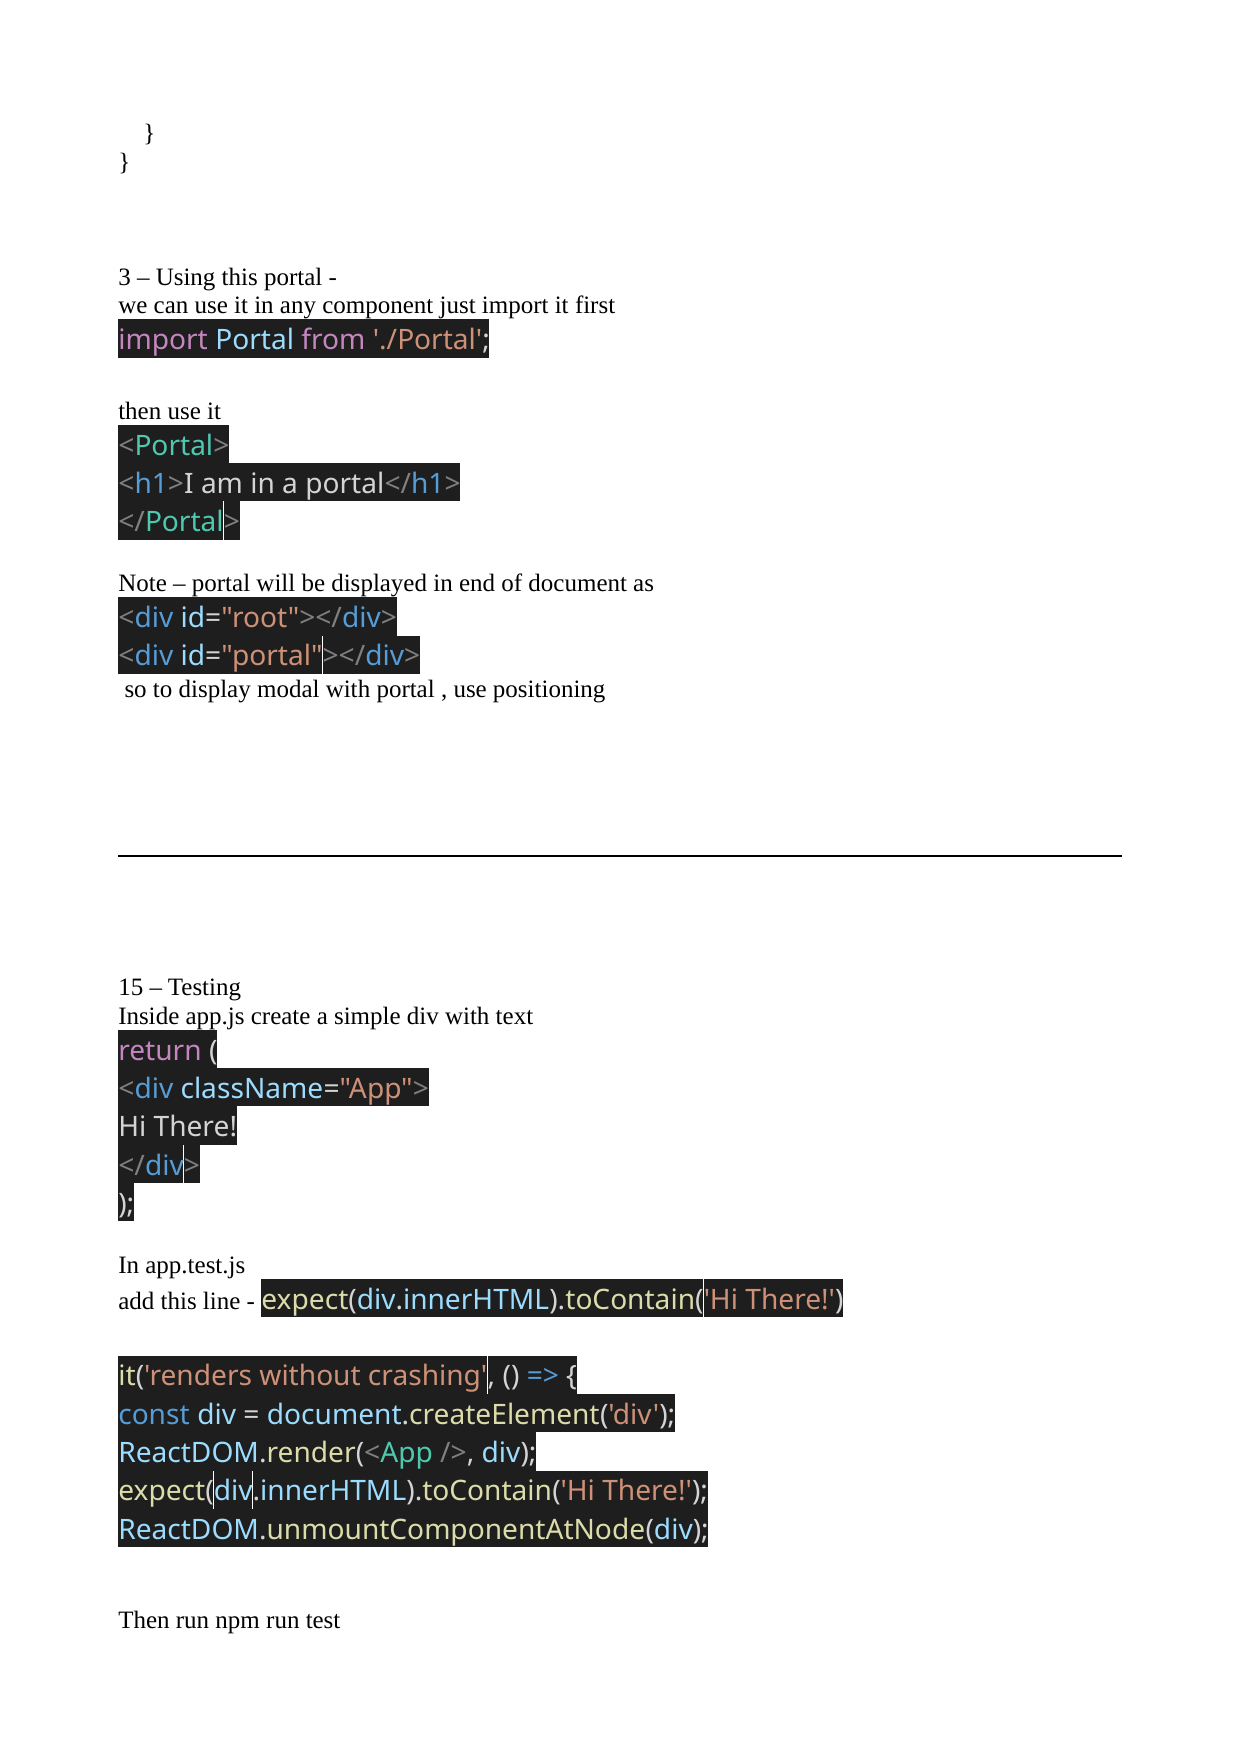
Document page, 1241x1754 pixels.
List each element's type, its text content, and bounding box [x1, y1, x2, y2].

text Hi There! [118, 1106, 1122, 1145]
text Inside app.js create a simple div with text [118, 1001, 1122, 1030]
text Note – portal will be displayed in end of document as [118, 568, 1122, 597]
text Then run npm run test [118, 1605, 1122, 1633]
text ReactDOM.render(<App />, div); [118, 1432, 1122, 1471]
text <div id="portal"></div> [118, 636, 1122, 674]
text </Portal> [118, 501, 1122, 540]
text so to display modal with portal , use positioning [118, 674, 1122, 703]
text <div id="root"></div> [118, 597, 1122, 636]
text <div className="App"> [118, 1068, 1122, 1106]
text const div = document.createElement('div'); [118, 1394, 1122, 1432]
text </div> [118, 1145, 1122, 1183]
text ); [118, 1183, 1122, 1221]
text } [118, 147, 1122, 176]
text then use it [118, 396, 1122, 425]
text 15 – Testing [118, 972, 1122, 1001]
text <h1>I am in a portal</h1> [118, 463, 1122, 501]
text expect(div.innerHTML).toContain('Hi There!'); [118, 1471, 1122, 1509]
text it('renders without crashing', () => { [118, 1356, 1122, 1394]
text we can use it in any component just import it first [118, 291, 1122, 319]
text return ( [118, 1030, 1122, 1068]
text import Portal from './Portal'; [118, 319, 1122, 358]
text <Portal> [118, 425, 1122, 463]
text add this line - expect(div.innerHTML).toContain('Hi There!') [118, 1279, 1122, 1317]
text ReactDOM.unmountComponentAtNode(div); [118, 1509, 1122, 1547]
text 3 – Using this portal - [118, 262, 1122, 291]
text } [118, 118, 1122, 147]
text In app.test.js [118, 1250, 1122, 1279]
